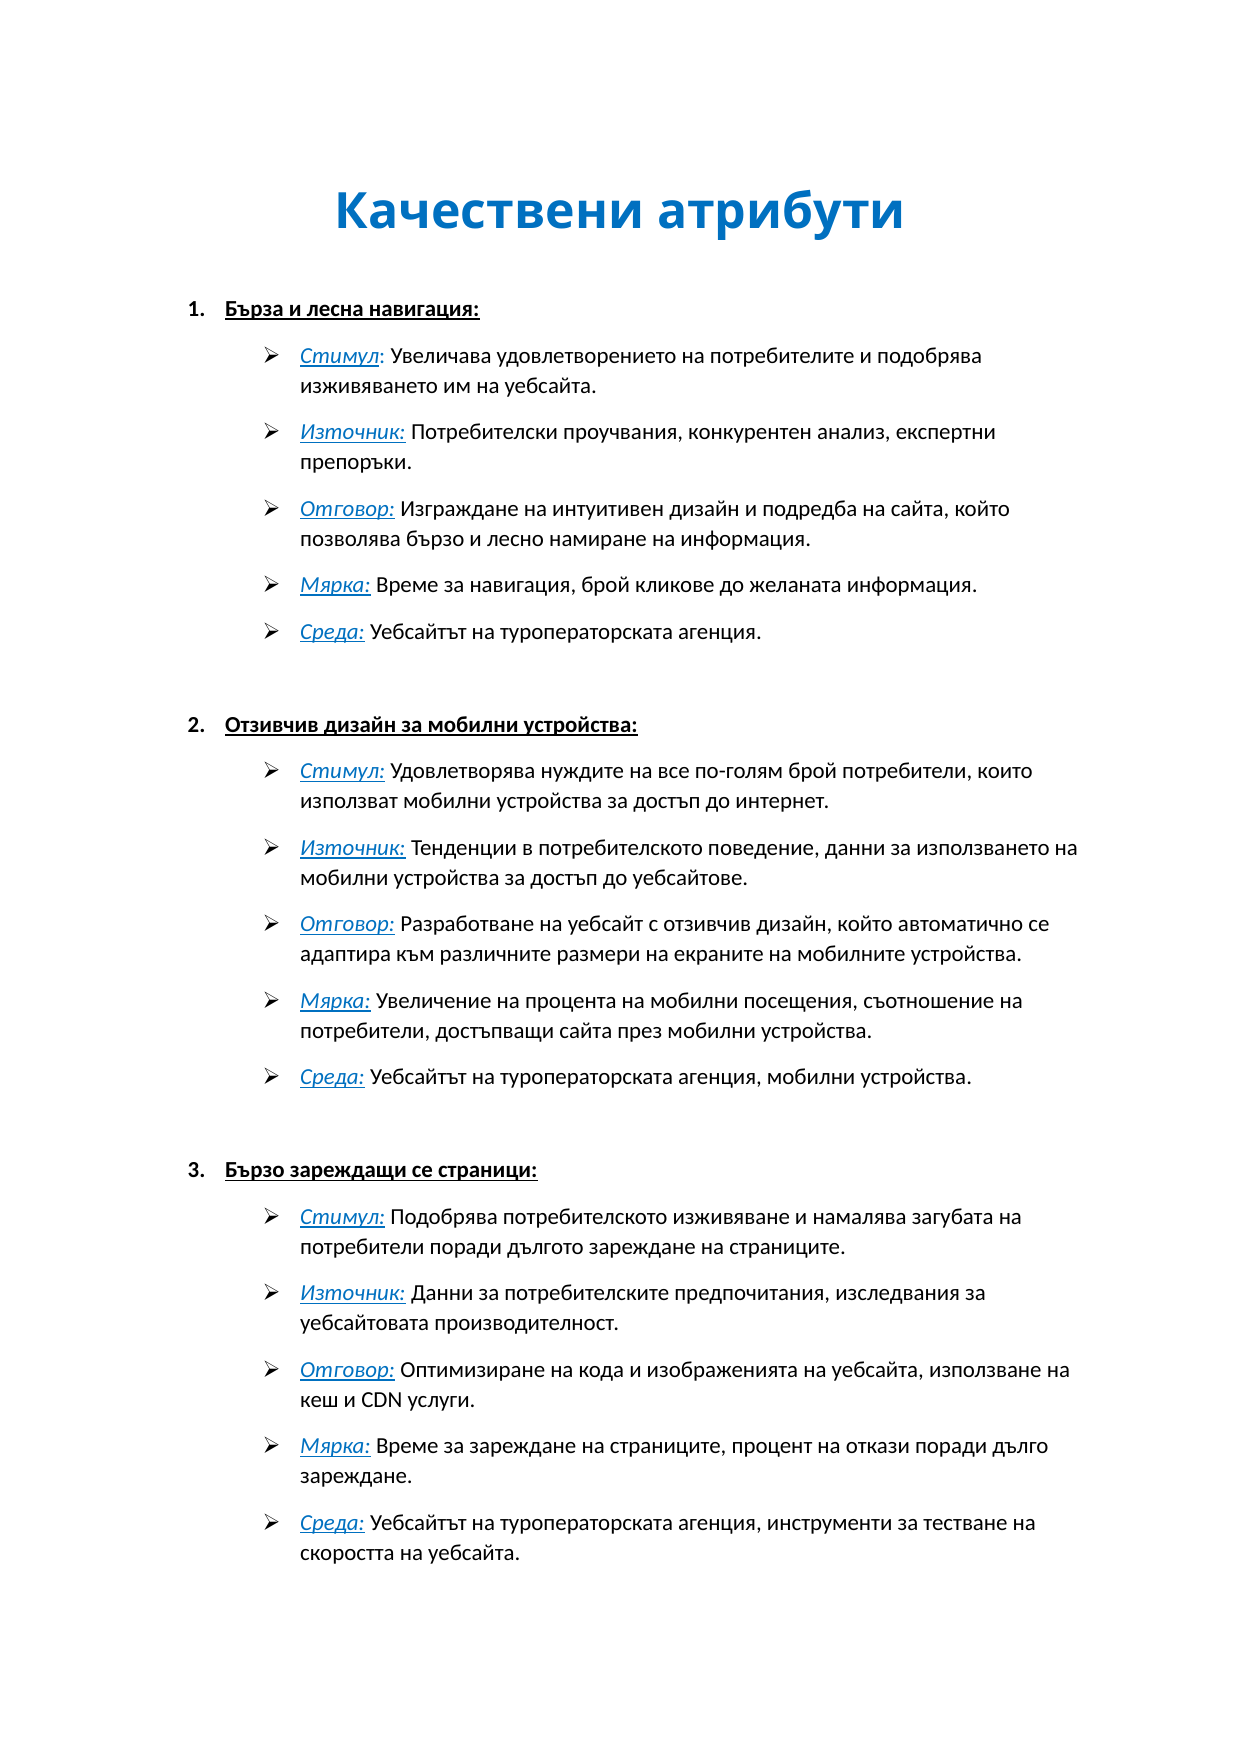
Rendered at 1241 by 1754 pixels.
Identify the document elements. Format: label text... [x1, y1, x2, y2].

list Стимул: Подобрява потребителското изживяване и намалява загубата на потребители поради дългото зареждане на страниците. [262, 1202, 1090, 1260]
subtitle Качествени атрибути [150, 175, 1090, 243]
list Отговор: Изграждане на интуитивен дизайн и подредба на сайта, който позволява бързо и лесно намиране на информация. [262, 494, 1090, 552]
list Бърза и лесна навигация: [187, 294, 1090, 322]
list Среда: Уебсайтът на туроператорската агенция, инструменти за тестване на скоростта на уебсайта. [262, 1508, 1090, 1566]
list Мярка: Време за навигация, брой кликове до желаната информация. [262, 570, 1090, 598]
list Отзивчив дизайн за мобилни устройства: [187, 710, 1090, 738]
list Мярка: Увеличение на процента на мобилни посещения, съотношение на потребители, достъпващи сайта през мобилни устройства. [262, 986, 1090, 1044]
list Среда: Уебсайтът на туроператорската агенция. [262, 617, 1090, 645]
list Бързо зареждащи се страници: [187, 1156, 1090, 1183]
list Среда: Уебсайтът на туроператорската агенция, мобилни устройства. [262, 1062, 1090, 1090]
list Отговор: Оптимизиране на кода и изображенията на уебсайта, използване на кеш и CDN услуги. [262, 1355, 1090, 1413]
list Мярка: Време за зареждане на страниците, процент на откази поради дълго зареждане. [262, 1431, 1090, 1489]
list Отговор: Разработване на уебсайт с отзивчив дизайн, който автоматично се адаптира към различните размери на екраните на мобилните устройства. [262, 909, 1090, 967]
list Източник: Тенденции в потребителското поведение, данни за използването на мобилни устройства за достъп до уебсайтове. [262, 833, 1090, 891]
list Стимул: Увеличава удовлетворението на потребителите и подобрява изживяването им на уебсайта. [262, 341, 1090, 399]
list Източник: Потребителски проучвания, конкурентен анализ, експертни препоръки. [262, 417, 1090, 475]
list Източник: Данни за потребителските предпочитания, изследвания за уебсайтовата производителност. [262, 1278, 1090, 1336]
list Стимул: Удовлетворява нуждите на все по-голям брой потребители, които използват мобилни устройства за достъп до интернет. [262, 757, 1090, 814]
